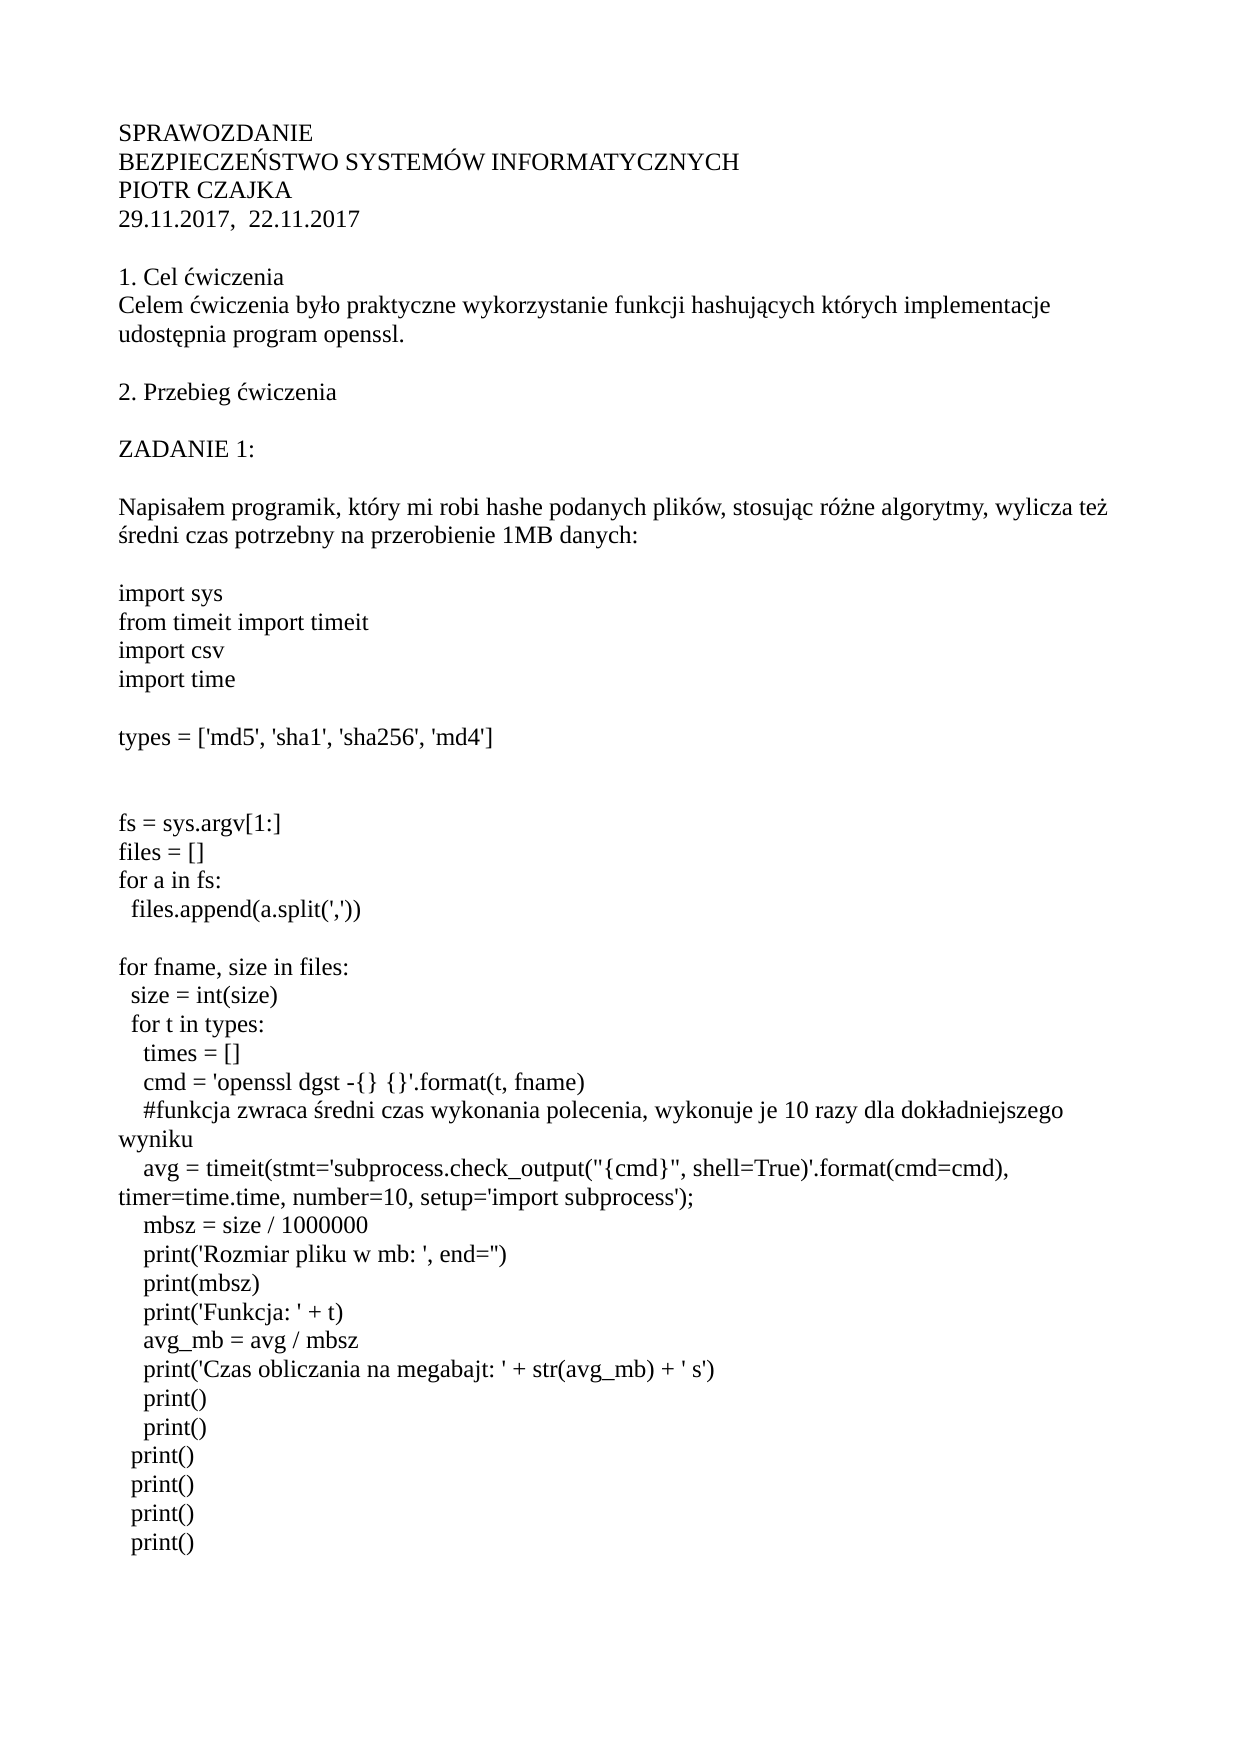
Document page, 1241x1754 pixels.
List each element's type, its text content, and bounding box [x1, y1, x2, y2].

text print() [118, 1412, 1122, 1441]
text times = [] [118, 1038, 1122, 1067]
text import csv [118, 636, 1122, 664]
text Celem ćwiczenia było praktyczne wykorzystanie funkcji hashujących których implementacje udostępnia program openssl. [118, 291, 1122, 348]
text for a in fs: [118, 866, 1122, 894]
text files.append(a.split(',')) [118, 894, 1122, 923]
text avg_mb = avg / mbsz [118, 1326, 1122, 1354]
text print() [118, 1383, 1122, 1412]
text import time [118, 664, 1122, 693]
text print('Czas obliczania na megabajt: ' + str(avg_mb) + ' s') [118, 1354, 1122, 1383]
text print() [118, 1469, 1122, 1498]
text avg = timeit(stmt='subprocess.check_output("{cmd}", shell=True)'.format(cmd=cmd), timer=time.time, number=10, setup='import subprocess'); [118, 1153, 1122, 1211]
text BEZPIECZEŃSTWO SYSTEMÓW INFORMATYCZNYCH [118, 147, 1122, 176]
text print(mbsz) [118, 1268, 1122, 1297]
text for fname, size in files: [118, 952, 1122, 981]
text SPRAWOZDANIE [118, 118, 1122, 147]
text print('Rozmiar pliku w mb: ', end='') [118, 1239, 1122, 1268]
text mbsz = size / 1000000 [118, 1211, 1122, 1239]
text fs = sys.argv[1:] [118, 808, 1122, 837]
text Napisałem programik, który mi robi hashe podanych plików, stosując różne algorytmy, wylicza też średni czas potrzebny na przerobienie 1MB danych: [118, 492, 1122, 549]
text 29.11.2017, 22.11.2017 [118, 204, 1122, 233]
text #funkcja zwraca średni czas wykonania polecenia, wykonuje je 10 razy dla dokładniejszego wyniku [118, 1096, 1122, 1153]
text 2. Przebieg ćwiczenia [118, 377, 1122, 406]
text import sys [118, 578, 1122, 607]
text print() [118, 1498, 1122, 1527]
text files = [] [118, 837, 1122, 866]
text print('Funkcja: ' + t) [118, 1297, 1122, 1326]
text PIOTR CZAJKA [118, 176, 1122, 204]
text ZADANIE 1: [118, 434, 1122, 463]
text cmd = 'openssl dgst -{} {}'.format(t, fname) [118, 1067, 1122, 1096]
text size = int(size) [118, 981, 1122, 1009]
text 1. Cel ćwiczenia [118, 262, 1122, 291]
text print() [118, 1527, 1122, 1556]
text print() [118, 1441, 1122, 1469]
text from timeit import timeit [118, 607, 1122, 636]
text for t in types: [118, 1009, 1122, 1038]
text types = ['md5', 'sha1', 'sha256', 'md4'] [118, 722, 1122, 751]
